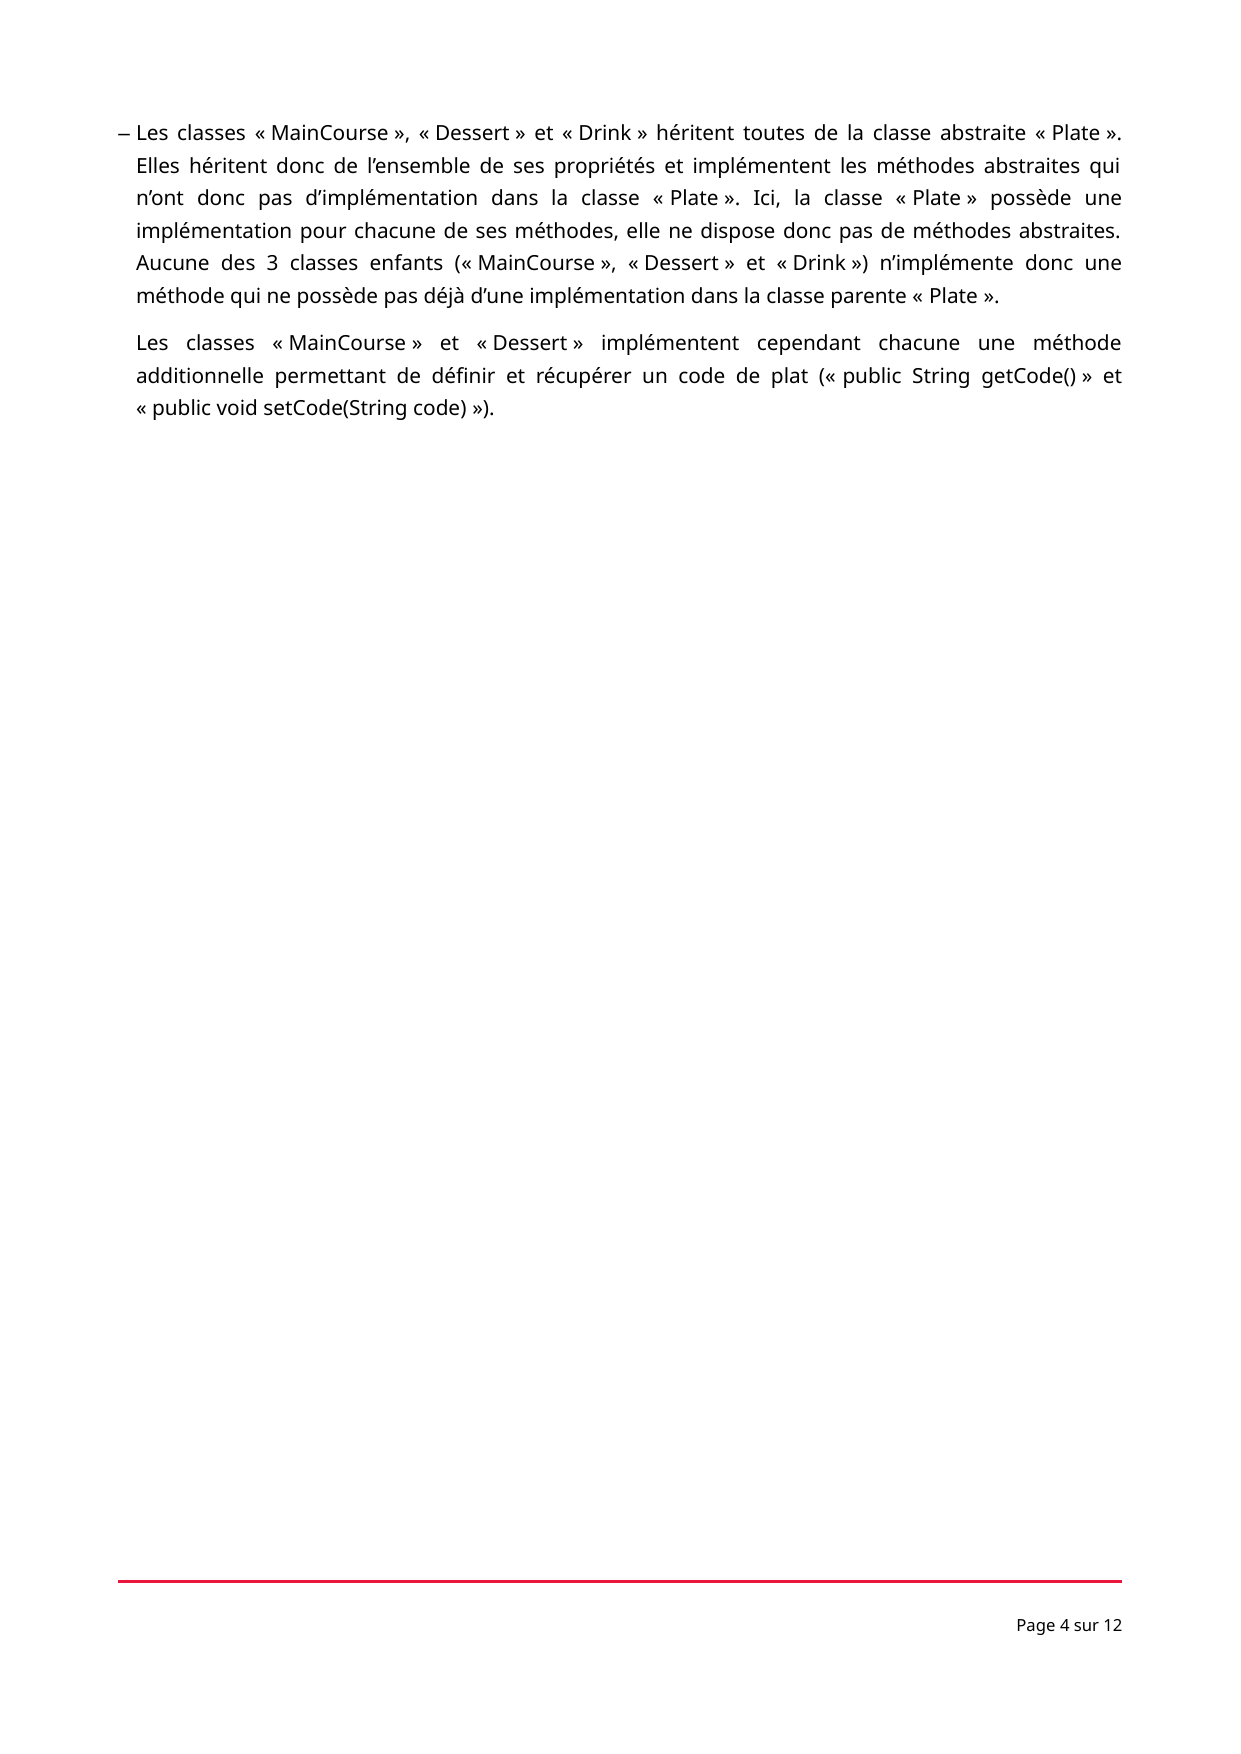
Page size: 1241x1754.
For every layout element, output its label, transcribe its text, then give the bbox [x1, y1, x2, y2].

list Les classes « MainCourse » et « Dessert » implémentent cependant chacune une méthode additionnelle permettant de définir et récupérer un code de plat (« public String getCode() » et « public void setCode(String code) »). [118, 328, 1122, 422]
list Les classes « MainCourse », « Dessert » et « Drink » héritent toutes de la classe abstraite « Plate ». Elles héritent donc de l’ensemble de ses propriétés et implémentent les méthodes abstraites qui n’ont donc pas d’implémentation dans la classe « Plate ». Ici, la classe « Plate » possède une implémentation pour chacune de ses méthodes, elle ne dispose donc pas de méthodes abstraites. Aucune des 3 classes enfants (« MainCourse », « Dessert » et « Drink ») n’implémente donc une méthode qui ne possède pas déjà d’une implémentation dans la classe parente « Plate ». [118, 118, 1122, 309]
